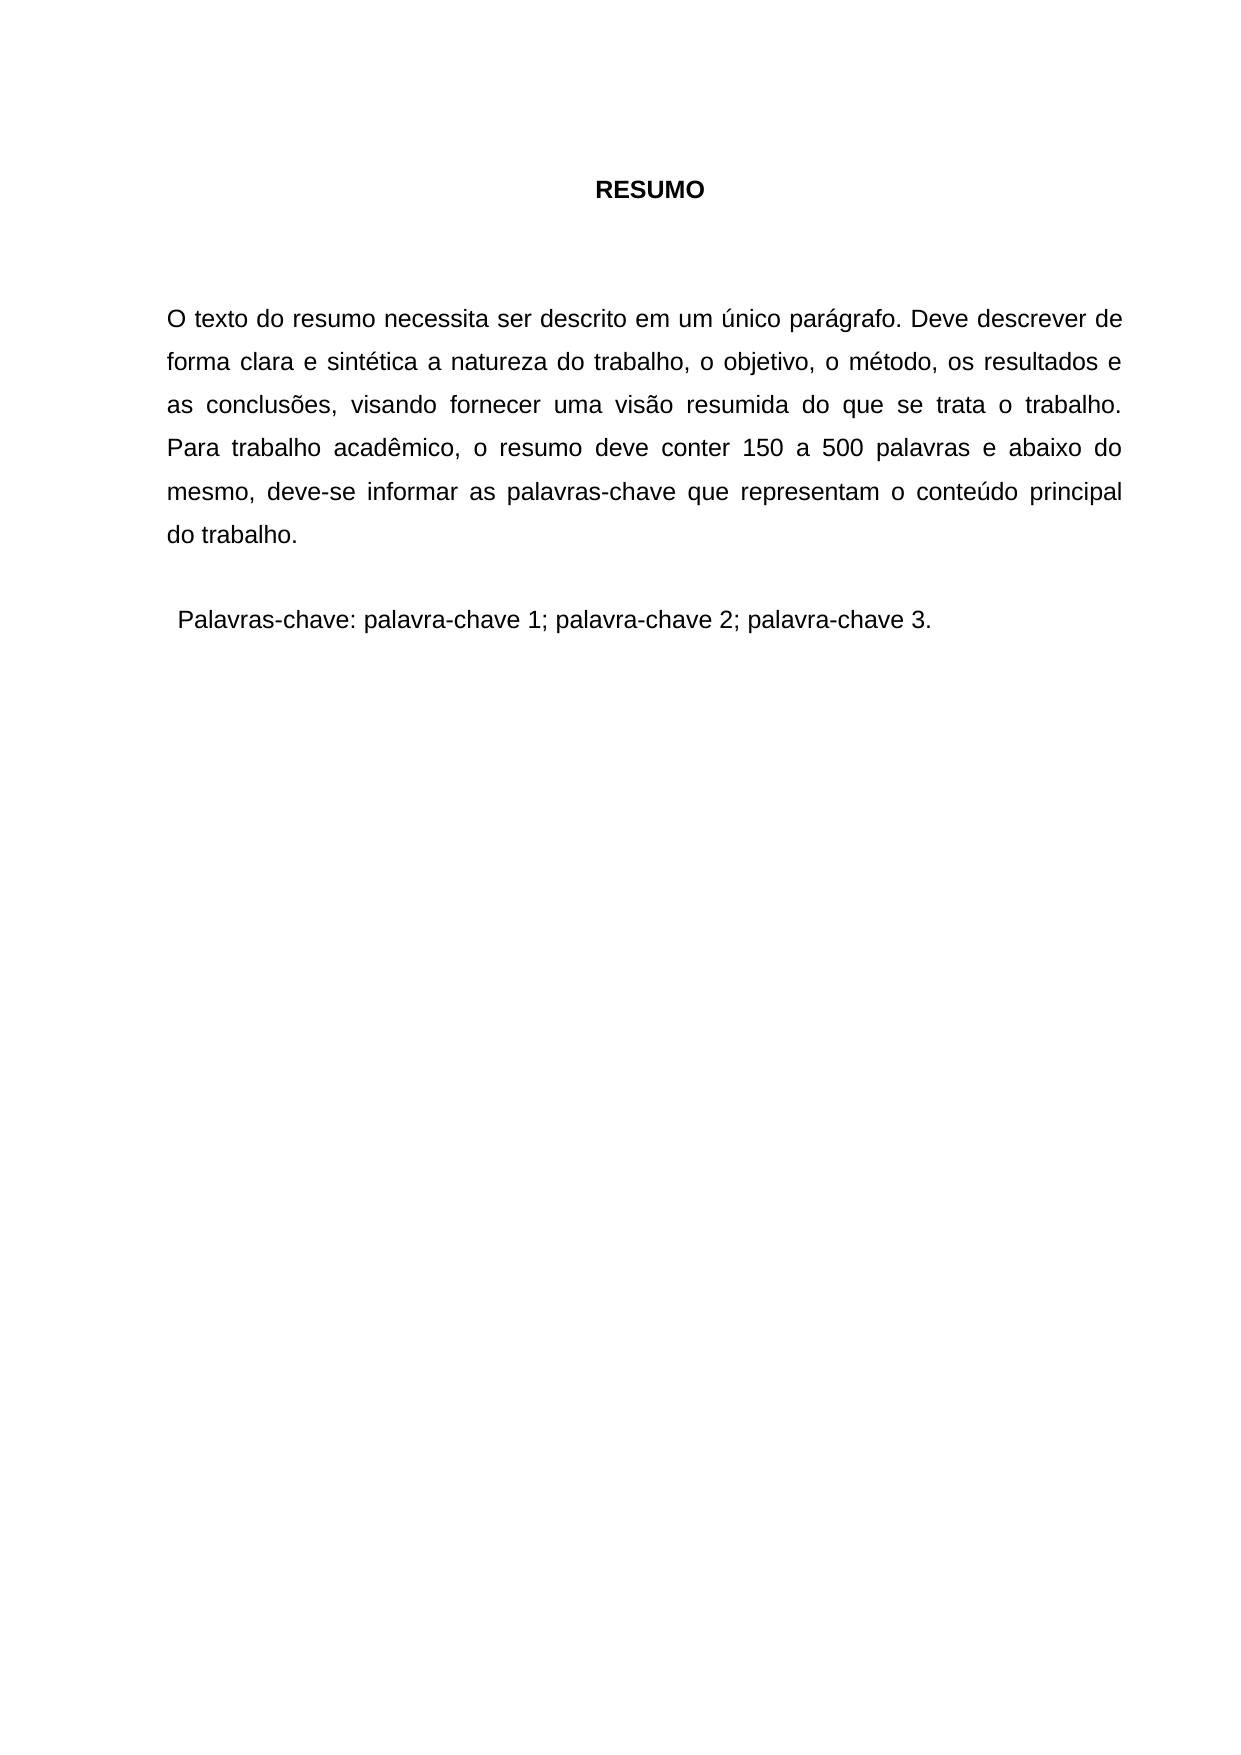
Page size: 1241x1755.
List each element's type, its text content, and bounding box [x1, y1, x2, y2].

text Palavras-chave: palavra-chave 1; palavra-chave 2; palavra-chave 3. [177, 605, 1134, 634]
text O texto do resumo necessita ser descrito em um único parágrafo. Deve descrever de forma clara e sintética a natureza do trabalho, o objetivo, o método, os resultados e as conclusões, visando fornecer uma visão resumida do que se trata o trabalho. Para trabalho acadêmico, o resumo deve conter 150 a 500 palavras e abaixo do mesmo, deve-se informar as palavras-chave que representam o conteúdo principal do trabalho. [167, 304, 1123, 548]
text RESUMO [318, 175, 981, 204]
